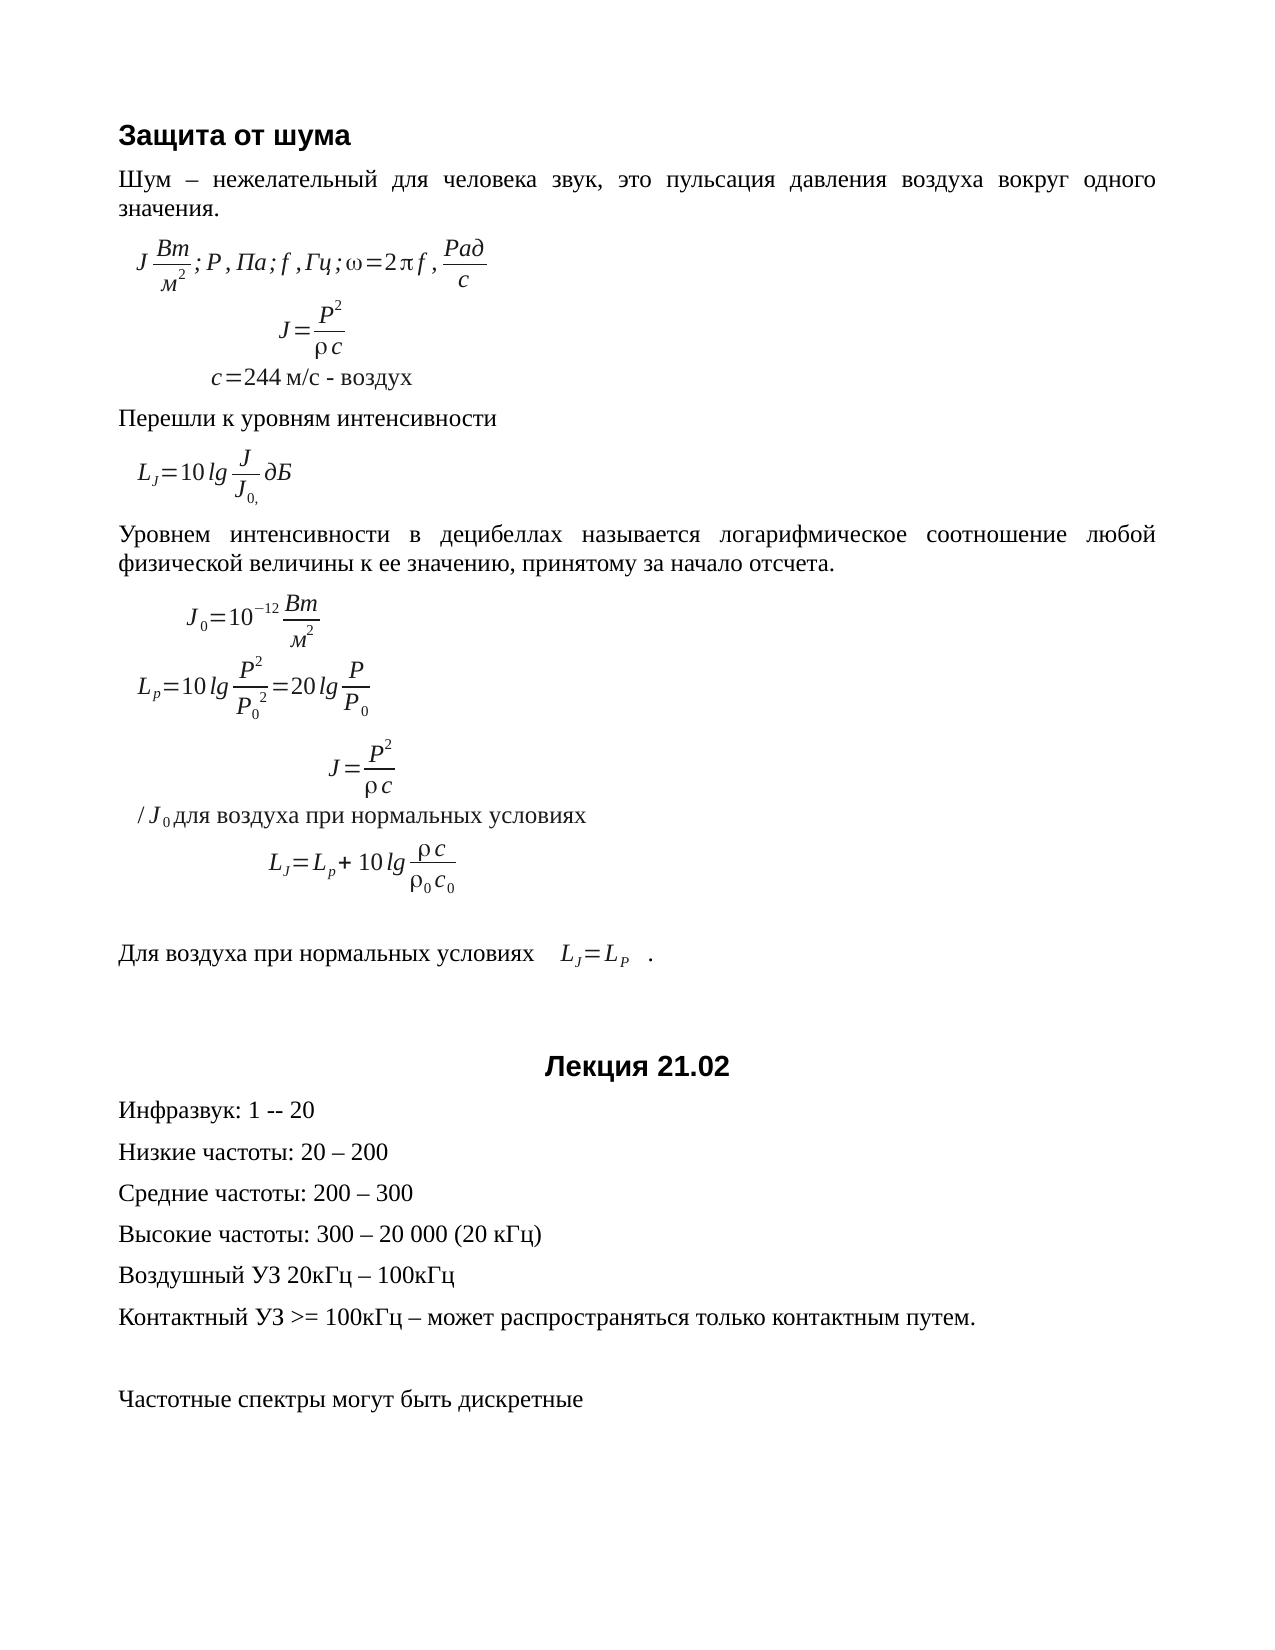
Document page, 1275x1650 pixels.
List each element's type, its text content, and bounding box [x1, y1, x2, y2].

text Перешли к уровням интенсивности [118, 403, 1157, 432]
subtitle Защита от шума [118, 118, 1157, 152]
text Высокие частоты: 300 – 20 000 (20 кГц) [118, 1219, 1157, 1248]
text Уровнем интенсивности в децибеллах называется логарифмическое соотношение любой физической величины к ее значению, принятому за начало отсчета. [118, 519, 1157, 577]
text Средние частоты: 200 – 300 [118, 1178, 1157, 1207]
text Шум – нежелательный для человека звук, это пульсация давления воздуха вокруг одного значения. [118, 164, 1157, 222]
text Инфразвук: 1 -- 20 [118, 1095, 1157, 1124]
text Контактный УЗ >= 100кГц – может распространяться только контактным путем. [118, 1302, 1157, 1330]
subtitle Лекция 21.02 [118, 1049, 1157, 1083]
text Воздушный УЗ 20кГц – 100кГц [118, 1260, 1157, 1289]
text Низкие частоты: 20 – 200 [118, 1137, 1157, 1165]
text Для воздуха при нормальных условиях . [118, 938, 1157, 971]
text Частотные спектры могут быть дискретные [118, 1384, 1157, 1413]
